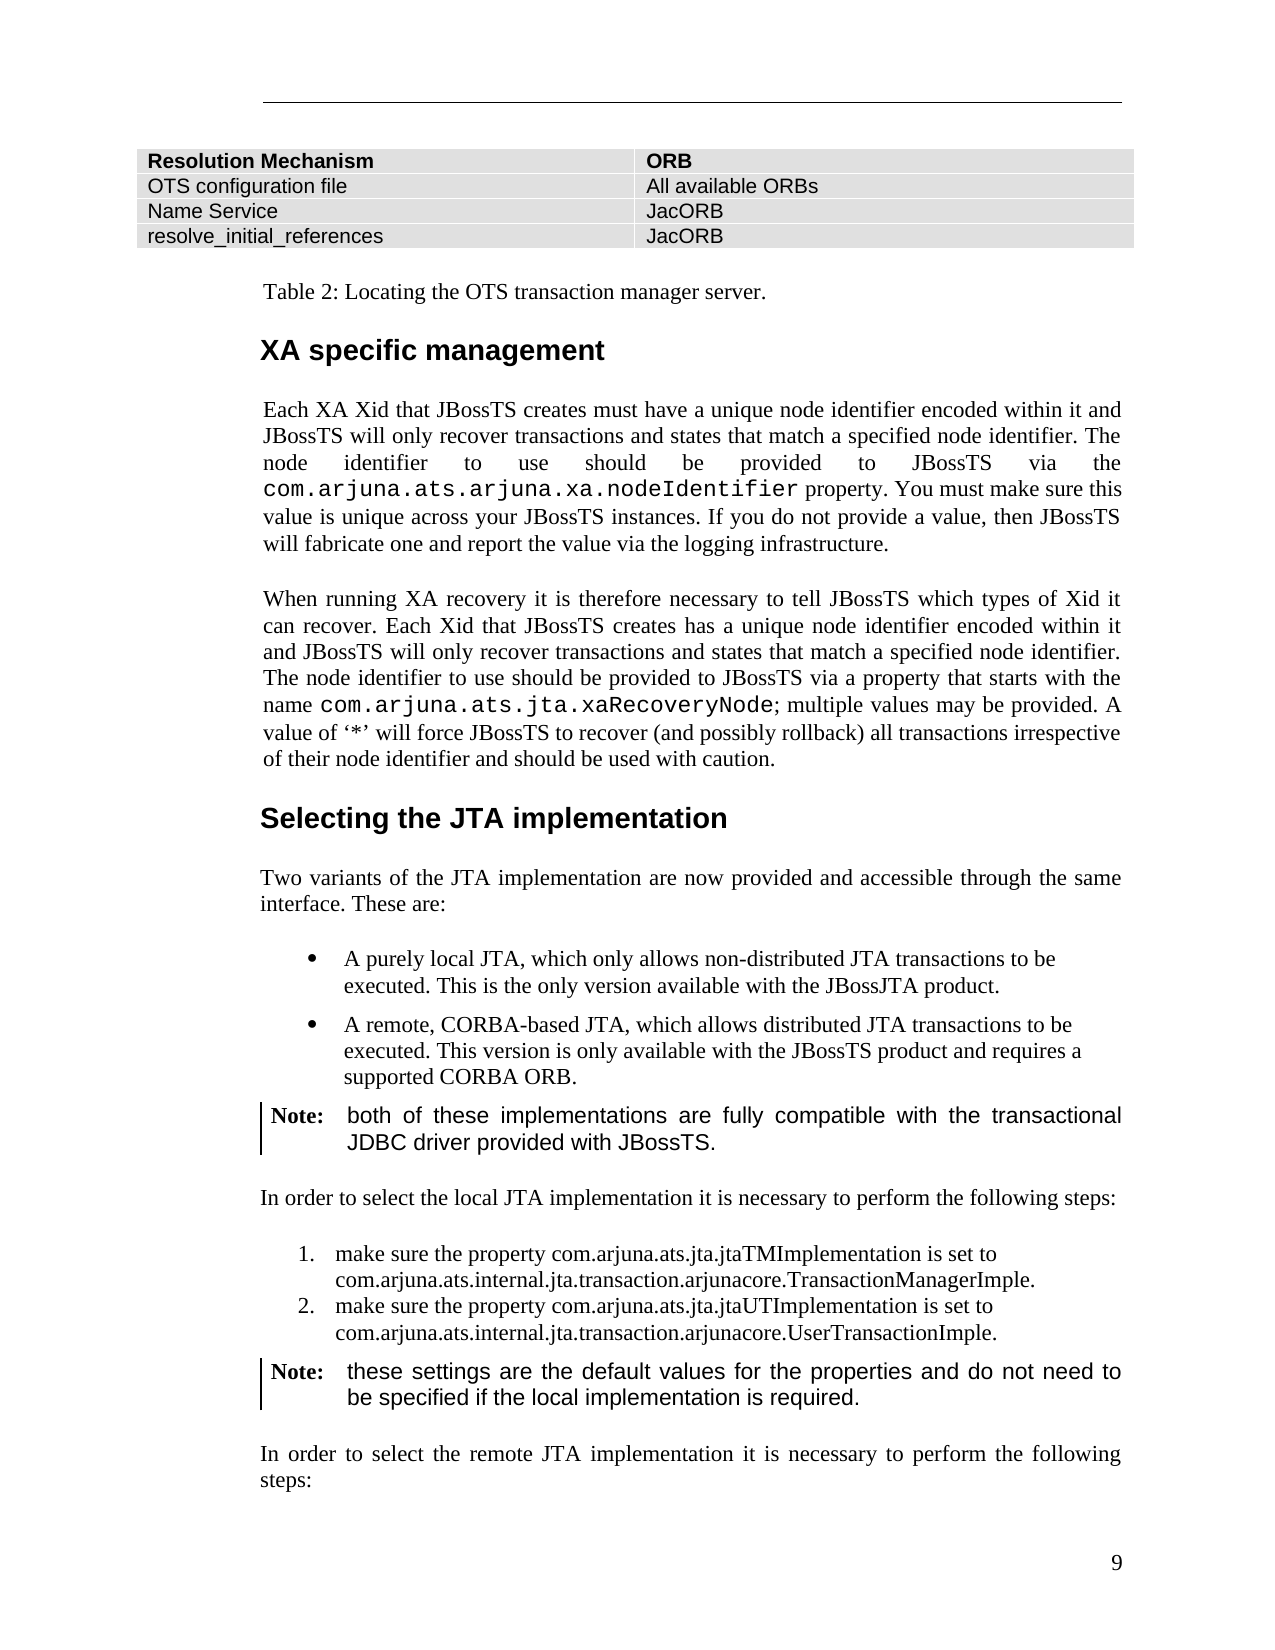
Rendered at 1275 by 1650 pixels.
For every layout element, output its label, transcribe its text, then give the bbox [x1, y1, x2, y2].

table_cell All available ORBs [635, 174, 1134, 198]
subtitle Selecting the JTA implementation [148, 801, 1122, 834]
text Each XA Xid that JBossTS creates must have a unique node identifier encoded within it and JBossTS will only recover transactions and states that match a specified node identifier. The node identifier to use should be provided to JBossTS via the com.arjuna.ats.arjuna.xa.nodeIdentifier property. You must make sure this value is unique across your JBossTS instances. If you do not provide a value, then JBossTS will fabricate one and report the value via the logging infrastructure. [263, 396, 1122, 556]
text In order to select the local JTA implementation it is necessary to perform the following steps: [260, 1184, 1122, 1211]
table_cell Name Service [137, 199, 634, 223]
list these settings are the default values for the properties and do not need to be specified if the local implementation is required. [262, 1358, 1122, 1410]
list make sure the property com.arjuna.ats.jta.jtaUTImplementation is set to com.arjuna.ats.internal.jta.transaction.arjunacore.UserTransactionImple. [298, 1292, 1122, 1345]
table_cell JacORB [635, 199, 1134, 223]
subtitle XA specific management [148, 333, 1122, 367]
table_cell resolve_initial_references [137, 224, 634, 248]
text Two variants of the JTA implementation are now provided and accessible through the same interface. These are: [260, 863, 1122, 916]
list both of these implementations are fully compatible with the transactional JDBC driver provided with JBossTS. [262, 1102, 1122, 1155]
list A purely local JTA, which only allows non-distributed JTA transactions to be executed. This is the only version available with the JBossJTA product. [308, 945, 1122, 998]
table_header Resolution Mechanism [137, 149, 634, 173]
table_cell JacORB [635, 224, 1134, 248]
table_header ORB [635, 149, 1134, 173]
list make sure the property com.arjuna.ats.jta.jtaTMImplementation is set to com.arjuna.ats.internal.jta.transaction.arjunacore.TransactionManagerImple. [298, 1240, 1122, 1292]
text In order to select the remote JTA implementation it is necessary to perform the following steps: [260, 1439, 1122, 1492]
table_cell OTS configuration file [137, 174, 634, 198]
text When running XA recovery it is therefore necessary to tell JBossTS which types of Xid it can recover. Each Xid that JBossTS creates has a unique node identifier encoded within it and JBossTS will only recover transactions and states that match a specified node identifier. The node identifier to use should be provided to JBossTS via a property that starts with the name com.arjuna.ats.jta.xaRecoveryNode; multiple values may be provided. A value of ‘*’ will force JBossTS to recover (and possibly rollback) all transactions irrespective of their node identifier and should be used with caution. [263, 585, 1122, 772]
list A remote, CORBA-based JTA, which allows distributed JTA transactions to be executed. This version is only available with the JBossTS product and requires a supported CORBA ORB. [308, 1011, 1122, 1090]
text Table 2: Locating the OTS transaction manager server. [263, 278, 1122, 304]
